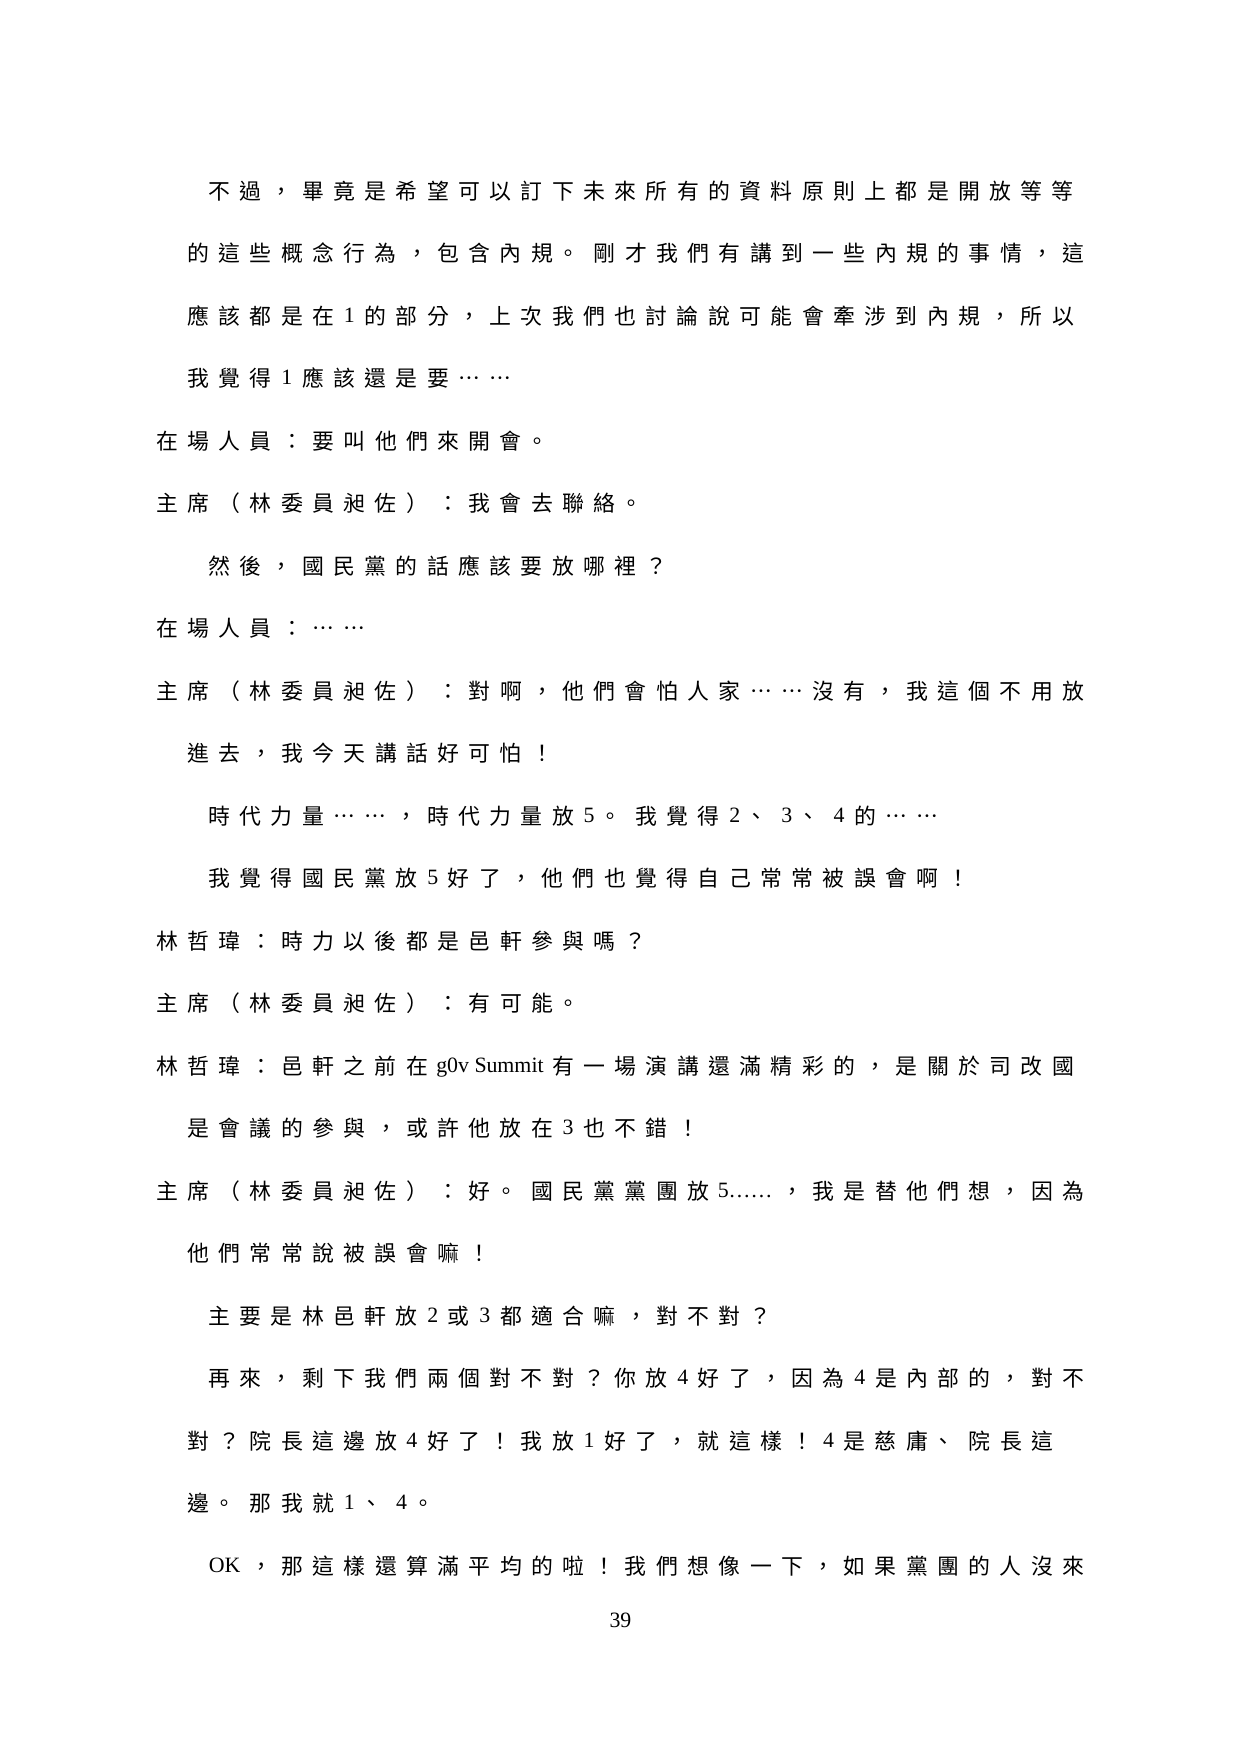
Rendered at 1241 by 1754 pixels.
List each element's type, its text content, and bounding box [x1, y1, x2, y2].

text OK，那這樣還算滿平均的啦！我們想像一下，如果黨團的人沒來 [173, 1533, 1089, 1596]
text 在場人員：…… [151, 596, 1089, 658]
text 林哲瑋：邑軒之前在g0v Summit有一場演講還滿精彩的，是關於司改國是會議的參與，或許他放在3也不錯！ [151, 1033, 1089, 1158]
text 我覺得國民黨放5好了，他們也覺得自己常常被誤會啊！ [173, 846, 1089, 908]
text 再來，剩下我們兩個對不對？你放4好了，因為4是內部的，對不對？院長這邊放4好了！我放1好了，就這樣！4是慈庸、院長這邊。那我就1、4。 [173, 1346, 1089, 1533]
text 主席（林委員昶佐）：我會去聯絡。 [151, 471, 1089, 533]
text 在場人員：要叫他們來開會。 [151, 408, 1089, 471]
text 林哲瑋：時力以後都是邑軒參與嗎？ [151, 908, 1089, 971]
text 主席（林委員昶佐）：有可能。 [151, 971, 1089, 1033]
text 主席（林委員昶佐）：對啊，他們會怕人家……沒有，我這個不用放進去，我今天講話好可怕！ [151, 658, 1089, 783]
text 不過，畢竟是希望可以訂下未來所有的資料原則上都是開放等等的這些概念行為，包含內規。剛才我們有講到一些內規的事情，這應該都是在1的部分，上次我們也討論說可能會牽涉到內規，所以我覺得1應該還是要…… [173, 158, 1089, 408]
text 主要是林邑軒放2或3都適合嘛，對不對？ [173, 1283, 1089, 1346]
text 時代力量……，時代力量放5。我覺得2、3、4的…… [173, 783, 1089, 846]
text 主席（林委員昶佐）：好。國民黨黨團放5……，我是替他們想，因為他們常常說被誤會嘛！ [151, 1158, 1089, 1283]
text 然後，國民黨的話應該要放哪裡？ [173, 533, 1089, 596]
